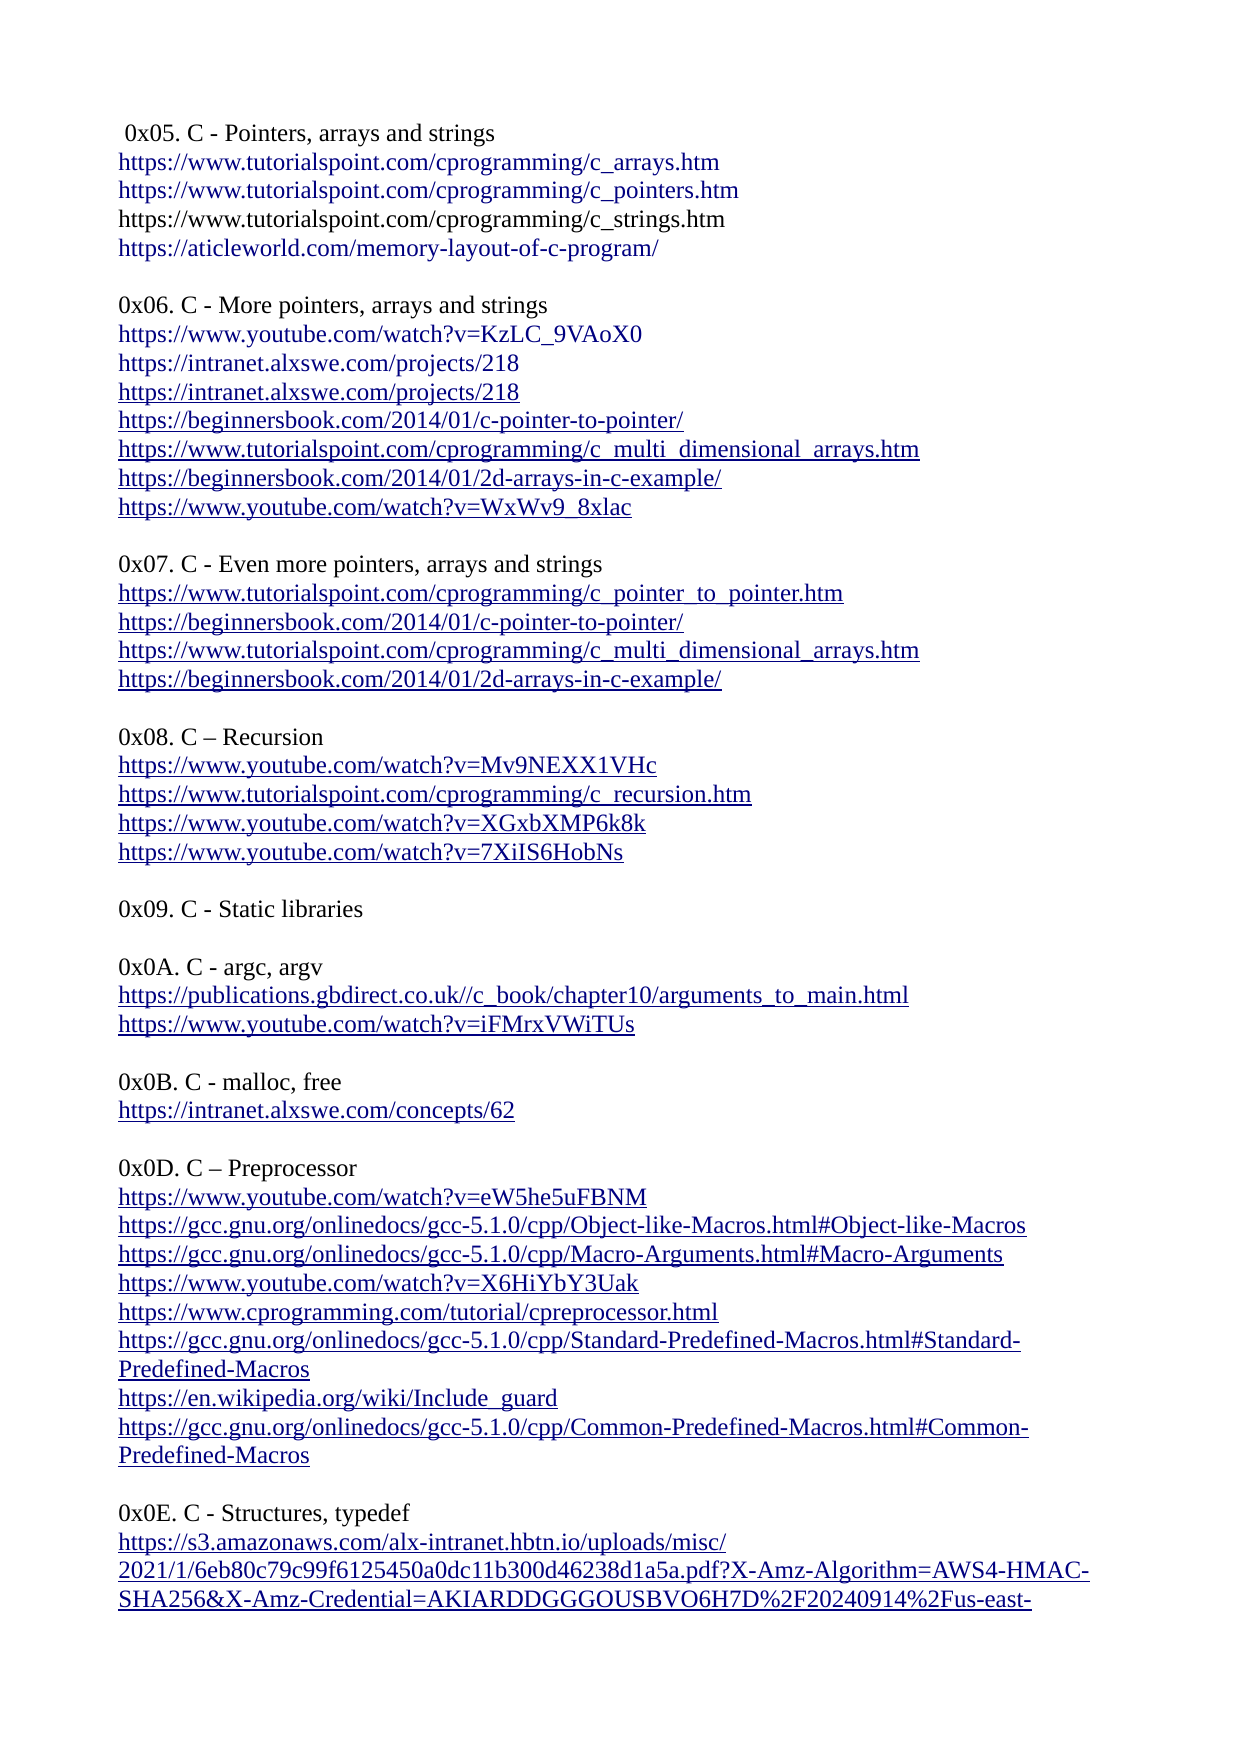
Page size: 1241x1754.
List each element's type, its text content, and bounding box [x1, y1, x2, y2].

text 0x06. C - More pointers, arrays and strings [118, 291, 1122, 319]
text https://www.tutorialspoint.com/cprogramming/c_multi_dimensional_arrays.htm [118, 434, 1122, 463]
text https://s3.amazonaws.com/alx-intranet.hbtn.io/uploads/misc/2021/1/6eb80c79c99f6125450a0dc11b300d46238d1a5a.pdf?X-Amz-Algorithm=AWS4-HMAC-SHA256&X-Amz-Credential=AKIARDDGGGOUSBVO6H7D%2F20240914%2Fus-east- [118, 1527, 1122, 1613]
text https://www.youtube.com/watch?v=Mv9NEXX1VHc [118, 751, 1122, 779]
text https://intranet.alxswe.com/projects/218 [118, 377, 1122, 406]
text 0x0A. C - argc, argv [118, 952, 1122, 981]
text https://www.youtube.com/watch?v=X6HiYbY3Uak [118, 1268, 1122, 1297]
text https://www.youtube.com/watch?v=XGxbXMP6k8k [118, 808, 1122, 837]
text https://www.tutorialspoint.com/cprogramming/c_pointers.htm [118, 176, 1122, 204]
text 0x07. C - Even more pointers, arrays and strings [118, 549, 1122, 578]
text https://www.youtube.com/watch?v=iFMrxVWiTUs [118, 1009, 1122, 1038]
text https://www.tutorialspoint.com/cprogramming/c_pointer_to_pointer.htm [118, 578, 1122, 607]
text https://www.tutorialspoint.com/cprogramming/c_arrays.htm [118, 147, 1122, 176]
text https://gcc.gnu.org/onlinedocs/gcc-5.1.0/cpp/Object-like-Macros.html#Object-like-Macros [118, 1211, 1122, 1239]
text https://intranet.alxswe.com/concepts/62 [118, 1096, 1122, 1124]
text 0x0E. C - Structures, typedef [118, 1498, 1122, 1527]
text 0x09. C - Static libraries [118, 894, 1122, 923]
text 0x08. C – Recursion [118, 722, 1122, 751]
text https://www.youtube.com/watch?v=KzLC_9VAoX0 [118, 319, 1122, 348]
text https://beginnersbook.com/2014/01/c-pointer-to-pointer/ [118, 607, 1122, 636]
text https://www.tutorialspoint.com/cprogramming/c_recursion.htm [118, 779, 1122, 808]
text 0x0D. C – Preprocessor [118, 1153, 1122, 1182]
text https://aticleworld.com/memory-layout-of-c-program/ [118, 233, 1122, 262]
text https://www.tutorialspoint.com/cprogramming/c_multi_dimensional_arrays.htm [118, 636, 1122, 664]
text https://gcc.gnu.org/onlinedocs/gcc-5.1.0/cpp/Macro-Arguments.html#Macro-Arguments [118, 1239, 1122, 1268]
text https://www.youtube.com/watch?v=7XiIS6HobNs [118, 837, 1122, 866]
text https://www.youtube.com/watch?v=WxWv9_8xlac [118, 492, 1122, 521]
text https://beginnersbook.com/2014/01/2d-arrays-in-c-example/ [118, 664, 1122, 693]
text https://en.wikipedia.org/wiki/Include_guard [118, 1383, 1122, 1412]
text 0x0B. C - malloc, free [118, 1067, 1122, 1096]
text https://www.youtube.com/watch?v=eW5he5uFBNM [118, 1182, 1122, 1211]
text https://beginnersbook.com/2014/01/2d-arrays-in-c-example/ [118, 463, 1122, 492]
text https://www.cprogramming.com/tutorial/cpreprocessor.html [118, 1297, 1122, 1326]
text https://publications.gbdirect.co.uk//c_book/chapter10/arguments_to_main.html [118, 981, 1122, 1009]
text https://gcc.gnu.org/onlinedocs/gcc-5.1.0/cpp/Common-Predefined-Macros.html#Common-Predefined-Macros [118, 1412, 1122, 1469]
text https://intranet.alxswe.com/projects/218 [118, 348, 1122, 377]
text https://gcc.gnu.org/onlinedocs/gcc-5.1.0/cpp/Standard-Predefined-Macros.html#Standard-Predefined-Macros [118, 1326, 1122, 1383]
text 0x05. C - Pointers, arrays and strings [118, 118, 1122, 147]
text https://www.tutorialspoint.com/cprogramming/c_strings.htm [118, 204, 1122, 233]
text https://beginnersbook.com/2014/01/c-pointer-to-pointer/ [118, 406, 1122, 434]
